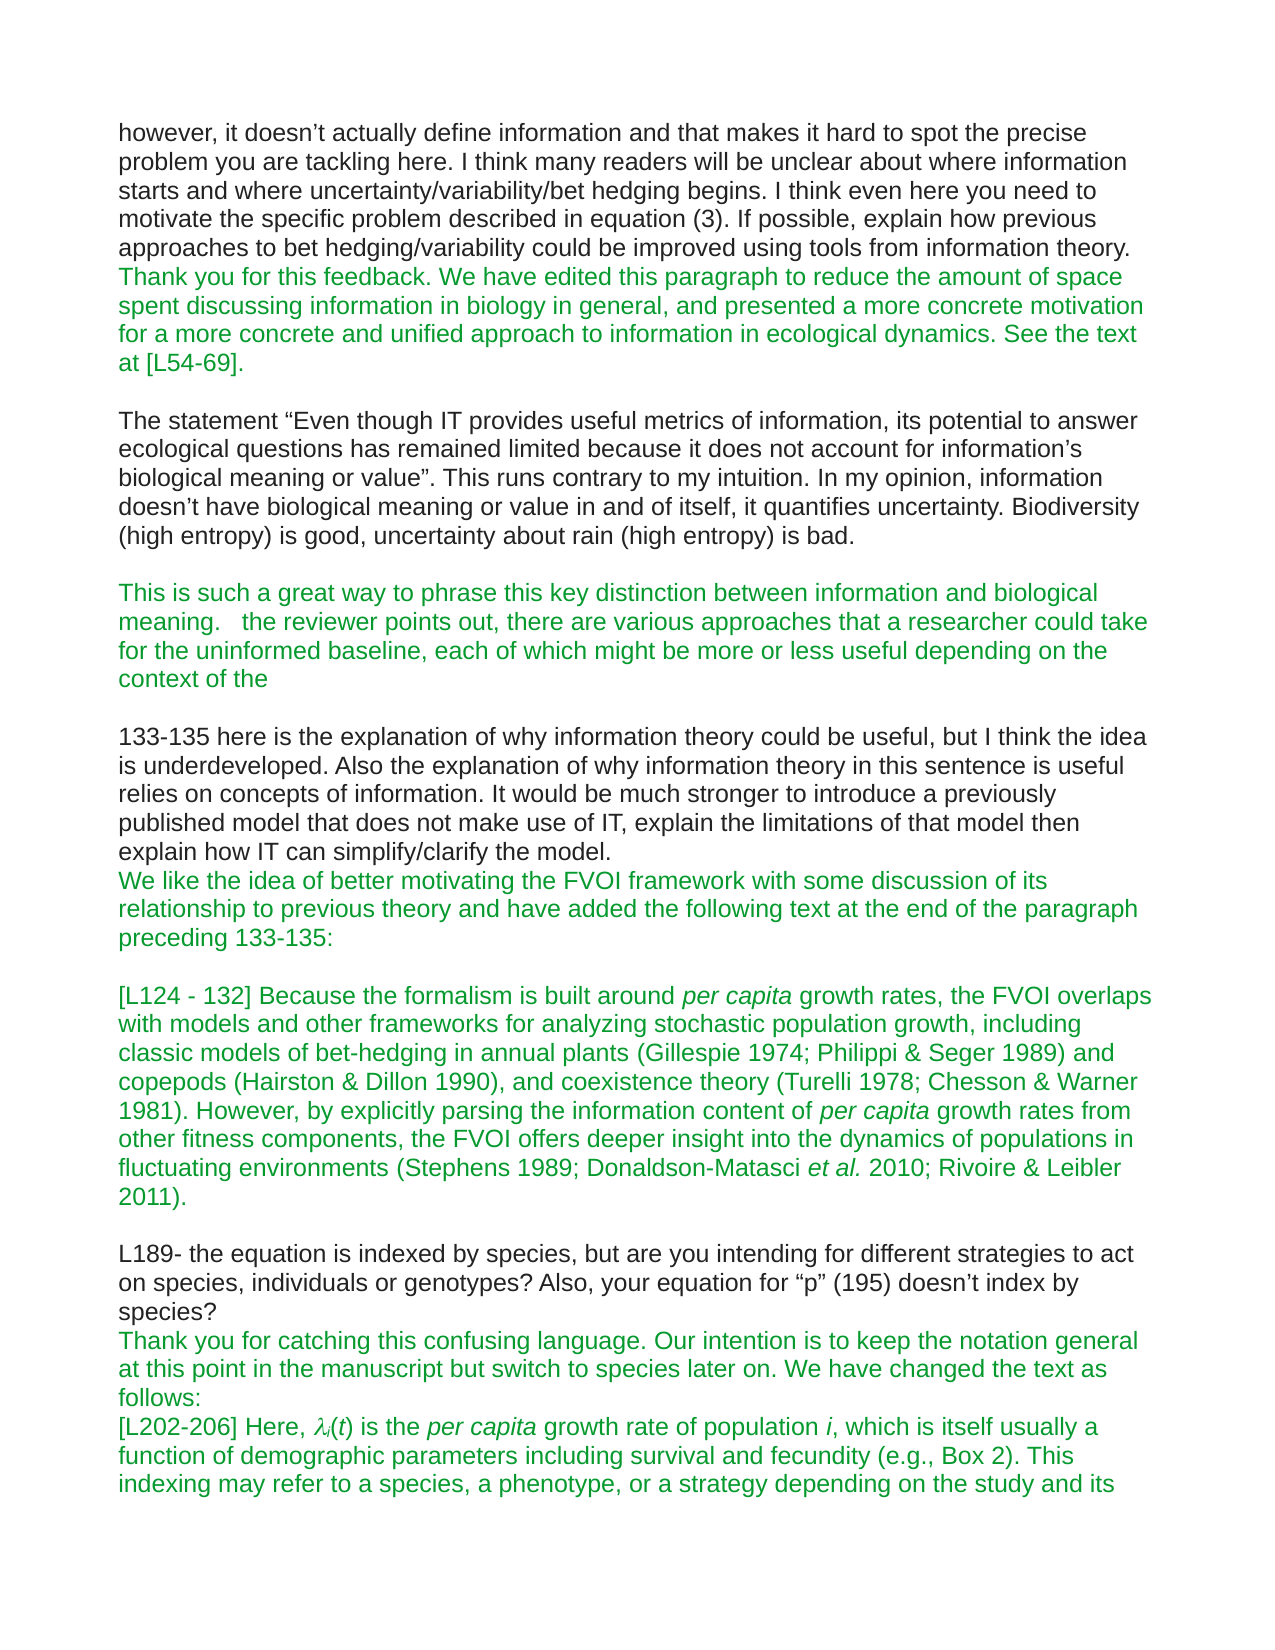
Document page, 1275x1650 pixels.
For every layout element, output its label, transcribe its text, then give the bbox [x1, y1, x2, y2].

text L189- the equation is indexed by species, but are you intending for different strategies to act on species, individuals or genotypes? Also, your equation for “p” (195) doesn’t index by species? [118, 1211, 1157, 1326]
text however, it doesn’t actually define information and that makes it hard to spot the precise problem you are tackling here. I think many readers will be unclear about where information starts and where uncertainty/variability/bet hedging begins. I think even here you need to motivate the specific problem described in equation (3). If possible, explain how previous approaches to bet hedging/variability could be improved using tools from information theory. [118, 118, 1157, 262]
text We like the idea of better motivating the FVOI framework with some discussion of its relationship to previous theory and have added the following text at the end of the paragraph preceding 133-135: [118, 866, 1157, 952]
text Thank you for catching this confusing language. Our intention is to keep the notation general at this point in the manuscript but switch to species later on. We have changed the text as follows: [118, 1326, 1157, 1412]
text [L124 - 132] Because the formalism is built around per capita growth rates, the FVOI overlaps with models and other frameworks for analyzing stochastic population growth, including classic models of bet-hedging in annual plants (Gillespie 1974; Philippi & Seger 1989) and copepods (Hairston & Dillon 1990), and coexistence theory (Turelli 1978; Chesson & Warner 1981). However, by explicitly parsing the information content of per capita growth rates from other fitness components, the FVOI offers deeper insight into the dynamics of populations in fluctuating environments (Stephens 1989; Donaldson-Matasci et al. 2010; Rivoire & Leibler 2011). [118, 981, 1157, 1211]
text Thank you for this feedback. We have edited this paragraph to reduce the amount of space spent discussing information in biology in general, and presented a more concrete motivation for a more concrete and unified approach to information in ecological dynamics. See the text at [L54-69]. [118, 262, 1157, 377]
text [L202-206] Here, λi(t) is the per capita growth rate of population i, which is itself usually a function of demographic parameters including survival and fecundity (e.g., Box 2). This indexing may refer to a species, a phenotype, or a strategy depending on the study and its [118, 1412, 1157, 1498]
text 133-135 here is the explanation of why information theory could be useful, but I think the idea is underdeveloped. Also the explanation of why information theory in this sentence is useful relies on concepts of information. It would be much stronger to introduce a previously published model that does not make use of IT, explain the limitations of that model then explain how IT can simplify/clarify the model. [118, 693, 1157, 866]
text This is such a great way to phrase this key distinction between information and biological meaning. the reviewer points out, there are various approaches that a researcher could take for the uninformed baseline, each of which might be more or less useful depending on the context of the [118, 578, 1157, 693]
text The statement “Even though IT provides useful metrics of information, its potential to answer ecological questions has remained limited because it does not account for information’s biological meaning or value”. This runs contrary to my intuition. In my opinion, information doesn’t have biological meaning or value in and of itself, it quantifies uncertainty. Biodiversity (high entropy) is good, uncertainty about rain (high entropy) is bad. [118, 377, 1157, 549]
